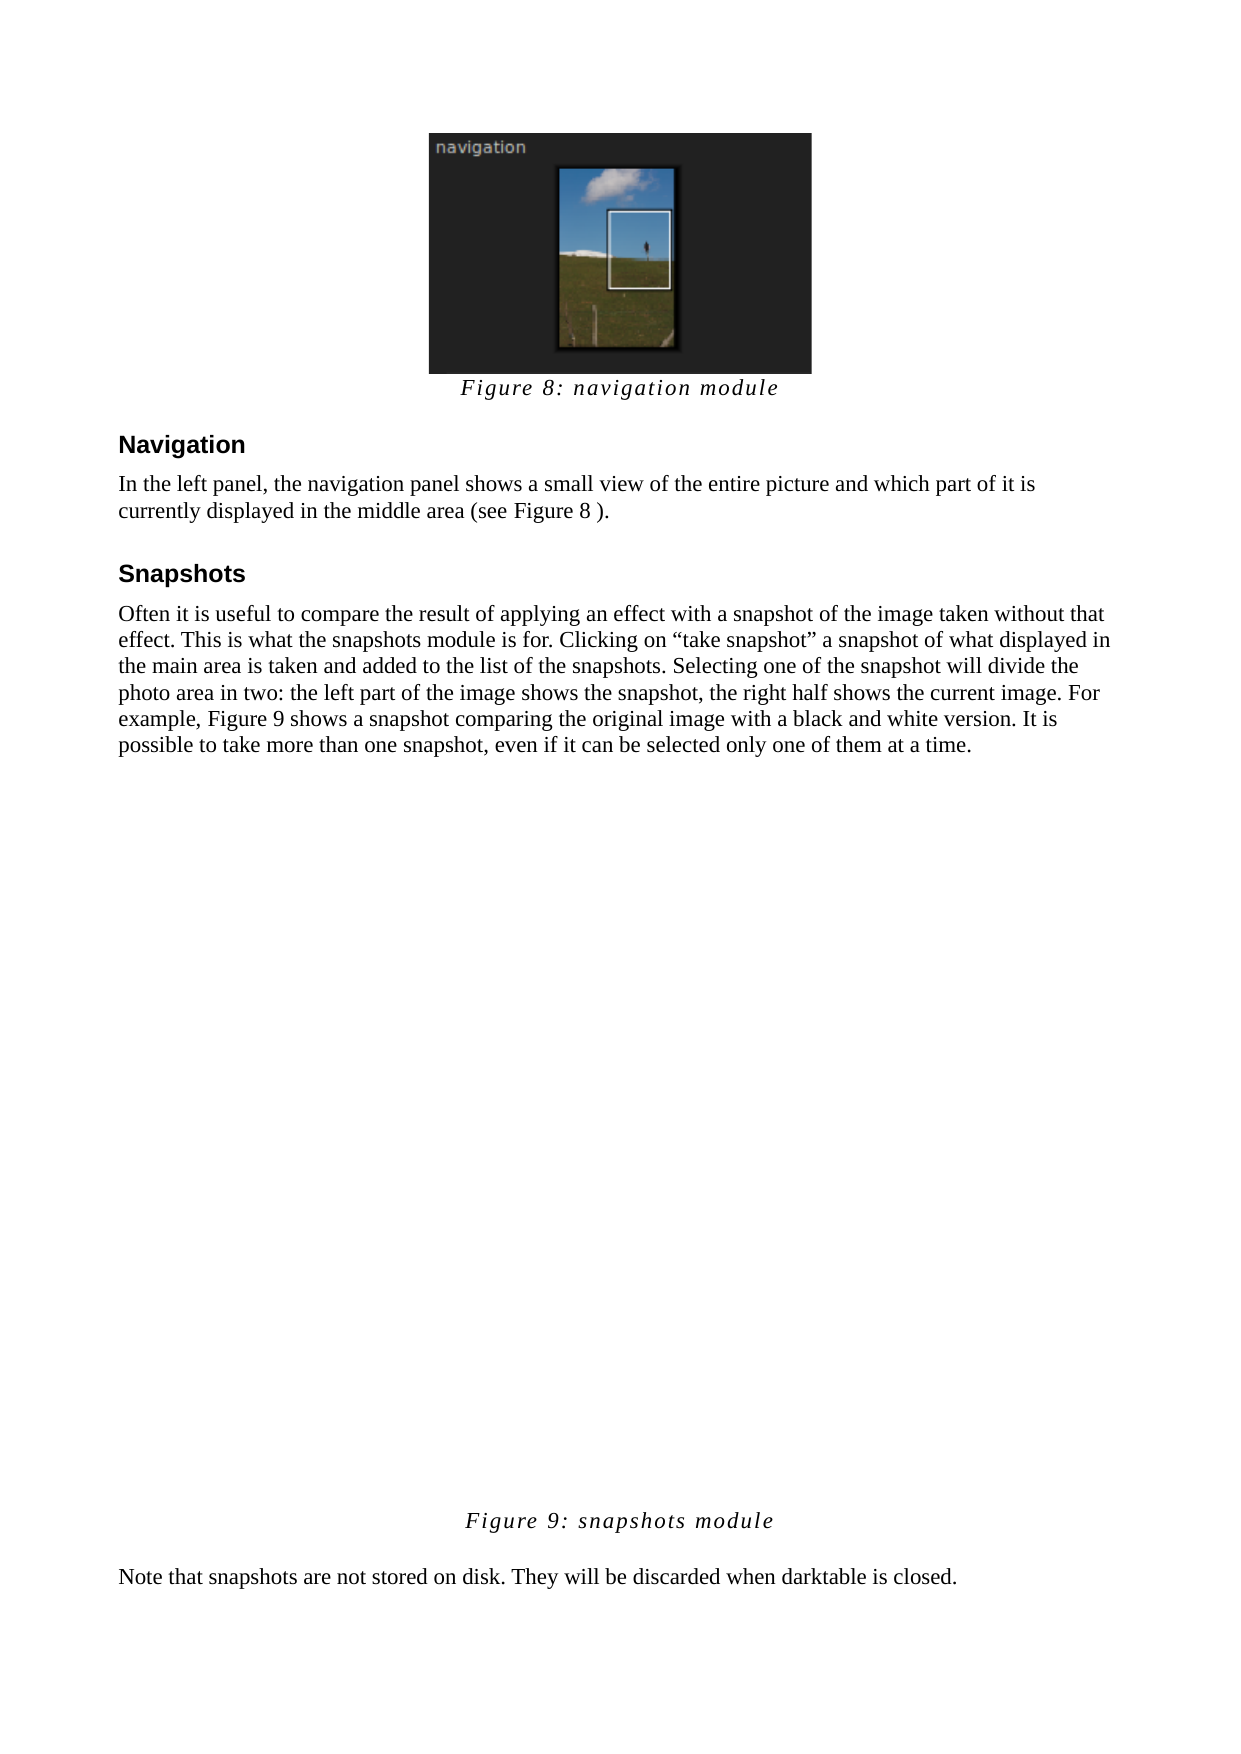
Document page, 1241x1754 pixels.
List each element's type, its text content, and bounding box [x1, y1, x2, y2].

subtitle Snapshots [118, 559, 1122, 588]
text Note that snapshots are not stored on disk. They will be discarded when darktable is closed. [118, 1533, 1122, 1589]
picture [428, 133, 812, 374]
subtitle Navigation [118, 118, 1122, 458]
text Figure 8: navigation module [429, 374, 811, 400]
text Figure 9: snapshots module [118, 782, 1122, 1533]
text In the left panel, the navigation panel shows a small view of the entire picture and which part of it is currently displayed in the middle area (see Figure 8 ). [118, 470, 1122, 523]
text Often it is useful to compare the result of applying an effect with a snapshot of the image taken without that effect. This is what the snapshots module is for. Clicking on “take snapshot” a snapshot of what displayed in the main area is taken and added to the list of the snapshots. Selecting one of the snapshot will divide the photo area in two: the left part of the image shows the snapshot, the right half shows the current image. For example, Figure 9 shows a snapshot comparing the original image with a black and white version. It is possible to take more than one snapshot, even if it can be selected only one of them at a time. [118, 600, 1122, 758]
text [118, 770, 1122, 782]
